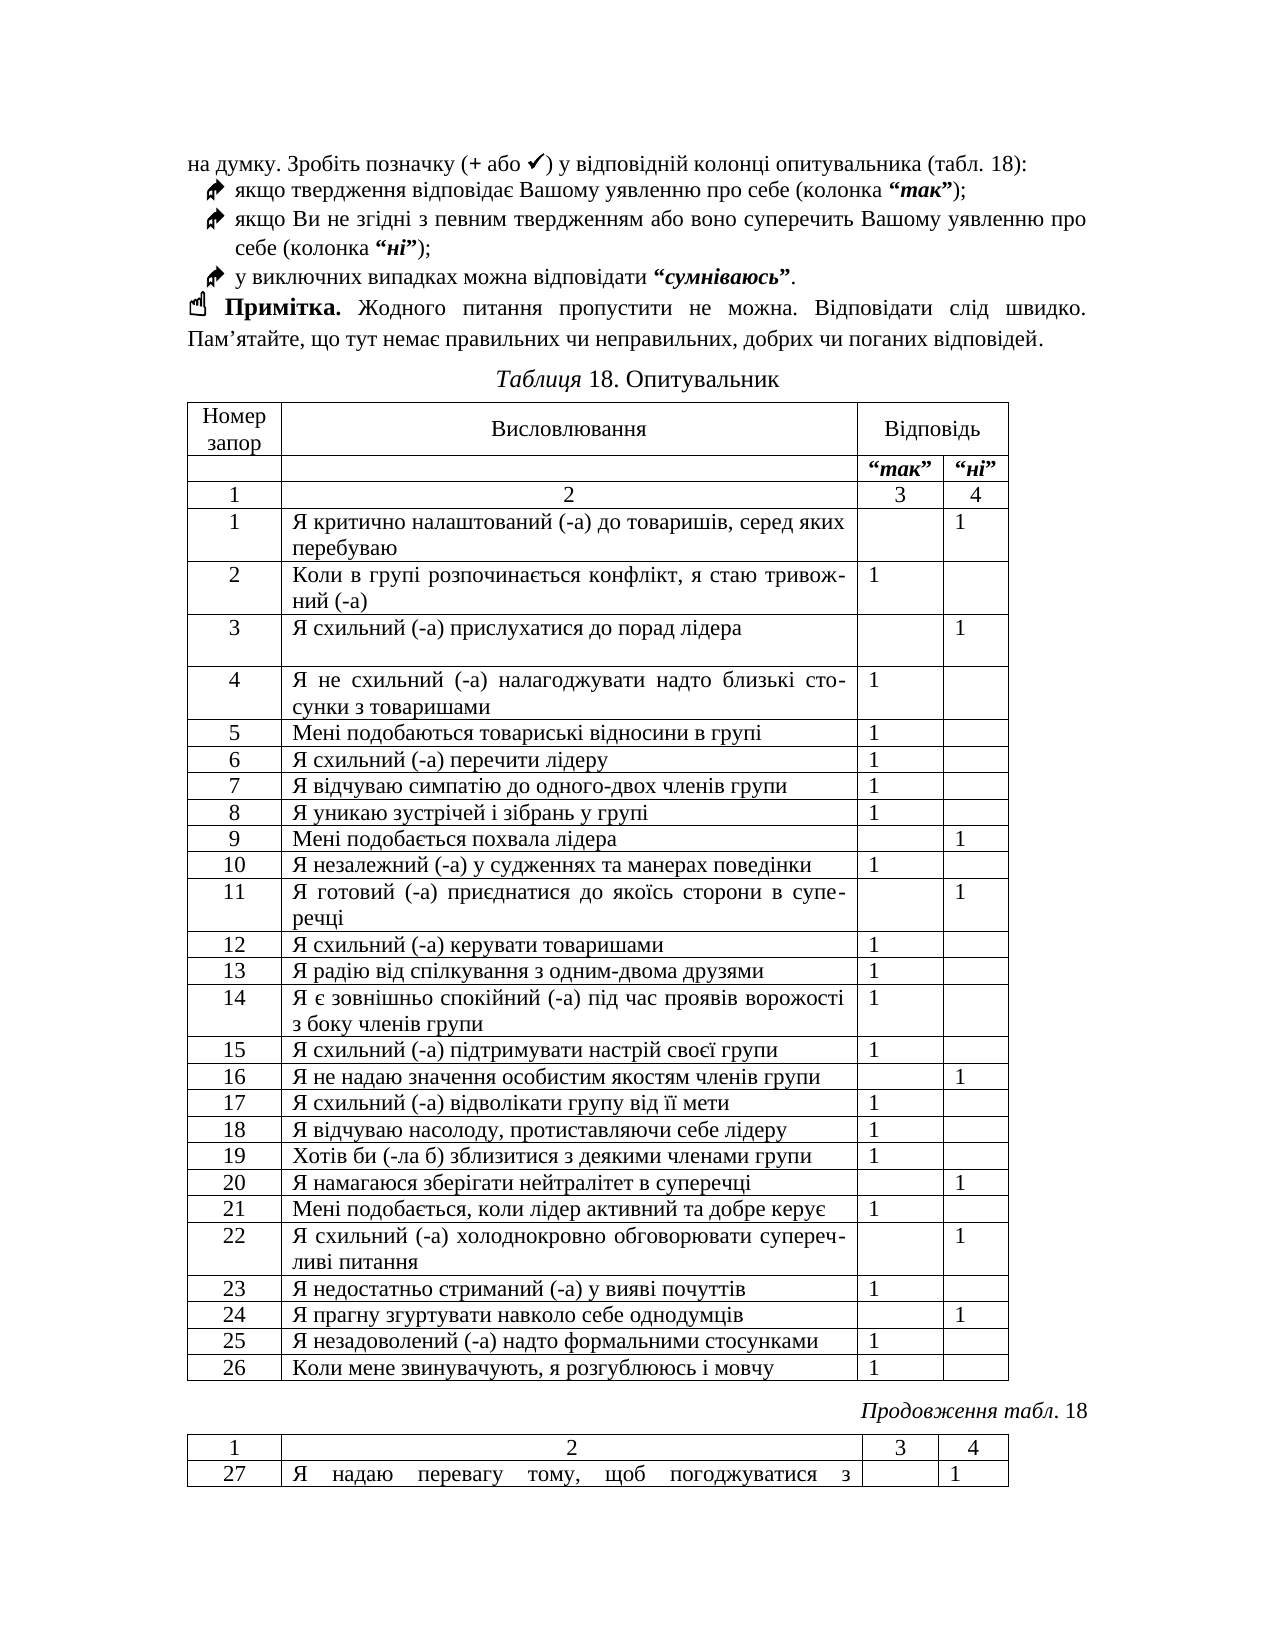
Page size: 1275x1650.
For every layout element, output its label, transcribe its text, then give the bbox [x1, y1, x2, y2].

table_header Висловлювання [282, 403, 857, 455]
table_cell Я схильний (-а) холоднокровно обговорювати супереч­ливі питання [282, 1223, 857, 1274]
table_cell 1 [188, 482, 281, 508]
table_cell [944, 1329, 1008, 1354]
table_cell [944, 747, 1008, 772]
table_cell 21 [188, 1196, 281, 1222]
table_cell Я готовий (-а) приєднатися до якоїсь сторони в супе­речці [282, 879, 857, 931]
table_cell 1 [944, 1223, 1008, 1274]
table_cell 3 [188, 615, 281, 666]
table_cell [858, 1302, 943, 1327]
table_cell 9 [188, 826, 281, 851]
table_cell 22 [188, 1223, 281, 1274]
table_cell 1 [858, 773, 943, 798]
table_cell Я схильний (-а) прислухатися до порад лідера [282, 615, 857, 666]
table_cell 13 [188, 958, 281, 984]
table_cell Мені подобаються товариські відносини в групі [282, 720, 857, 746]
table_cell [944, 932, 1008, 957]
table_cell [944, 720, 1008, 746]
table_cell 26 [188, 1355, 281, 1380]
table_cell Я намагаюся зберігати нейтралітет в суперечці [282, 1170, 857, 1195]
table_header 4 [939, 1435, 1008, 1460]
table_cell 1 [944, 1302, 1008, 1327]
table_cell 1 [858, 800, 943, 825]
table_cell 1 [188, 509, 281, 561]
table_cell 6 [188, 747, 281, 772]
table_cell “ні” [944, 456, 1008, 481]
text F Примітка. Жодного питання пропустити не можна. Відповідати слід швидко. Пам’ятайте, що тут немає правильних чи неправильних, добрих чи поганих відповідей. [187, 292, 1087, 352]
table_cell 20 [188, 1170, 281, 1195]
table_cell 1 [858, 720, 943, 746]
table_cell 1 [944, 1170, 1008, 1195]
table_cell [858, 615, 943, 666]
table_header Номерзапор [188, 403, 281, 455]
table_cell Я схильний (-а) керувати товаришами [282, 932, 857, 957]
table_header 3 [863, 1435, 938, 1460]
table_cell Мені подобається похвала лідера [282, 826, 857, 851]
table_cell 4 [944, 482, 1008, 508]
table_cell 17 [188, 1090, 281, 1116]
table_cell “так” [858, 456, 943, 481]
text  якщо Ви не згідні з певним твердженням або воно суперечить Вашому уявленню про себе (колонка “ні”); [205, 205, 1087, 261]
table_cell Я прагну згуртувати навколо себе однодумців [282, 1302, 857, 1327]
table_cell Мені подобається, коли лідер активний та добре керує [282, 1196, 857, 1222]
table_cell 1 [858, 985, 943, 1036]
table_cell Я відчуваю насолоду, протиставляючи себе лідеру [282, 1117, 857, 1142]
table_cell 15 [188, 1037, 281, 1063]
table_cell 1 [858, 667, 943, 719]
table_cell Я радію від спілкування з одним-двома друзями [282, 958, 857, 984]
table_cell Я схильний (-а) відволікати групу від її мети [282, 1090, 857, 1116]
table_cell [944, 1037, 1008, 1063]
table_cell Я є зовнішньо спокійний (-а) під час проявів ворожості з боку членів групи [282, 985, 857, 1036]
table_cell Я незадоволений (-а) надто формальними стосунками [282, 1329, 857, 1354]
table_cell 24 [188, 1302, 281, 1327]
table_cell 10 [188, 852, 281, 878]
table_cell Я не надаю значення особистим якостям членів групи [282, 1064, 857, 1089]
table_cell [944, 958, 1008, 984]
table_cell 1 [944, 509, 1008, 561]
table_cell 1 [858, 958, 943, 984]
table_cell Я критично налаштований (-а) до товаришів, серед яких перебуваю [282, 509, 857, 561]
table_cell Я схильний (-а) перечити лідеру [282, 747, 857, 772]
table_cell [858, 1064, 943, 1089]
table_cell [282, 456, 857, 481]
table_cell 1 [858, 1329, 943, 1354]
table_cell [944, 1090, 1008, 1116]
table_cell [944, 773, 1008, 798]
table_cell 1 [858, 932, 943, 957]
table_cell [944, 800, 1008, 825]
table_cell 1 [944, 826, 1008, 851]
table_cell [188, 456, 281, 481]
table_cell 1 [858, 852, 943, 878]
table_cell [858, 509, 943, 561]
table_cell 23 [188, 1276, 281, 1301]
table_cell Я не схильний (-а) налагоджувати надто близькі сто­сунки з товаришами [282, 667, 857, 719]
table_cell 27 [188, 1461, 281, 1486]
table_cell 1 [858, 1117, 943, 1142]
table_cell [944, 1196, 1008, 1222]
table_cell 19 [188, 1143, 281, 1169]
table_cell [944, 562, 1008, 613]
table_cell 4 [188, 667, 281, 719]
table_cell 1 [858, 1037, 943, 1063]
table_cell 2 [282, 482, 857, 508]
table_cell Я надаю перевагу тому, щоб погоджуватися з [282, 1461, 862, 1486]
table_cell [944, 852, 1008, 878]
table_cell 12 [188, 932, 281, 957]
table_header 1 [188, 1435, 281, 1460]
table_cell 1 [944, 615, 1008, 666]
table_cell Я уникаю зустрічей і зібрань у групі [282, 800, 857, 825]
table_cell 7 [188, 773, 281, 798]
table_cell 5 [188, 720, 281, 746]
table_cell 1 [944, 1064, 1008, 1089]
table_cell [944, 667, 1008, 719]
table_cell 14 [188, 985, 281, 1036]
text  якщо твердження відповідає Вашому уявленню про себе (колонка “так”); [205, 176, 1087, 203]
table_cell 25 [188, 1329, 281, 1354]
text Продовження табл. 18 [187, 1397, 1087, 1423]
table_cell [944, 1276, 1008, 1301]
table_cell [944, 1143, 1008, 1169]
table_cell 1 [944, 879, 1008, 931]
table_cell Я незалежний (-а) у судженнях та манерах поведінки [282, 852, 857, 878]
table_cell [944, 1117, 1008, 1142]
table_cell Я схильний (-а) підтримувати настрій своєї групи [282, 1037, 857, 1063]
table_cell 1 [858, 1196, 943, 1222]
table_cell 8 [188, 800, 281, 825]
table_cell 1 [858, 1090, 943, 1116]
table_cell [944, 1355, 1008, 1380]
table_cell [858, 1170, 943, 1195]
table_cell [858, 879, 943, 931]
table_cell [858, 1223, 943, 1274]
text на думку. Зробіть позначку (+ або ) у відповідній колонці опитувальника (табл. 18): [187, 150, 1087, 176]
table_cell 1 [858, 1355, 943, 1380]
table_cell Я відчуваю симпатію до одного-двох членів групи [282, 773, 857, 798]
text  у виключних випадках можна відповідати “сумніваюсь”. [205, 263, 1087, 289]
table_cell Я недостатньо стриманий (-а) у вияві почуттів [282, 1276, 857, 1301]
table_cell 1 [939, 1461, 1008, 1486]
table_header Відповідь [858, 403, 1008, 455]
table_cell 1 [858, 562, 943, 613]
table_cell 11 [188, 879, 281, 931]
table_cell 1 [858, 1143, 943, 1169]
table_header 2 [282, 1435, 862, 1460]
table_cell 16 [188, 1064, 281, 1089]
table_cell [858, 826, 943, 851]
table_cell 1 [858, 1276, 943, 1301]
table_cell 18 [188, 1117, 281, 1142]
table_cell 2 [188, 562, 281, 613]
table_cell [863, 1461, 938, 1486]
table_cell Хотів би (-ла б) зблизитися з деякими членами групи [282, 1143, 857, 1169]
table_cell Коли в групі розпочинається конфлікт, я стаю тривож­ний (-а) [282, 562, 857, 613]
table_cell 3 [858, 482, 943, 508]
table_cell Коли мене звинувачують, я розгублююсь і мовчу [282, 1355, 857, 1380]
text Таблиця 18. Опитувальник [187, 364, 1087, 393]
table_cell 1 [858, 747, 943, 772]
table_cell [944, 985, 1008, 1036]
